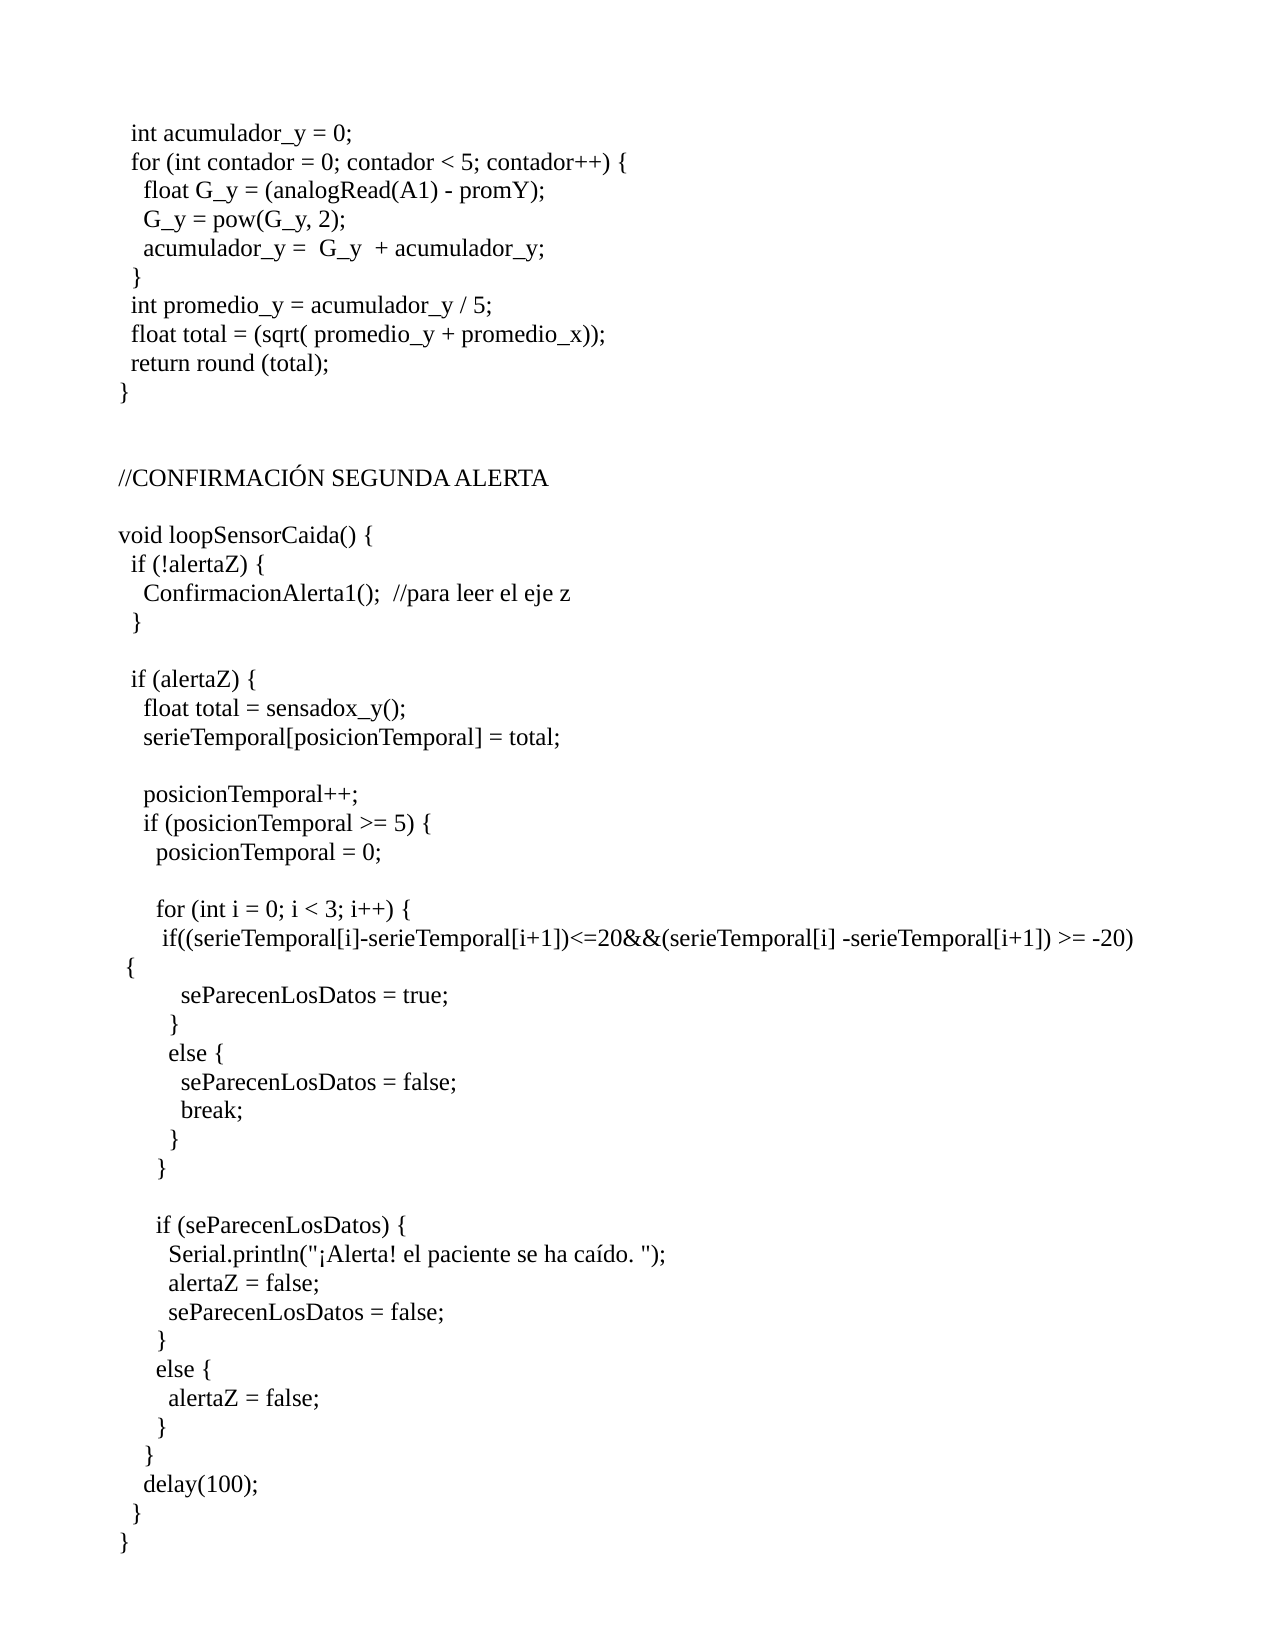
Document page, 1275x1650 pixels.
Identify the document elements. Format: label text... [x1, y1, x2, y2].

text ConfirmacionAlerta1(); //para leer el eje z [118, 578, 1157, 607]
text seParecenLosDatos = true; [118, 981, 1157, 1009]
text posicionTemporal = 0; [118, 837, 1157, 866]
text //CONFIRMACIÓN SEGUNDA ALERTA [118, 463, 1157, 492]
text } [118, 1009, 1157, 1038]
text } [118, 1153, 1157, 1182]
text acumulador_y = G_y + acumulador_y; [118, 233, 1157, 262]
text float G_y = (analogRead(A1) - promY); [118, 176, 1157, 204]
text } [118, 607, 1157, 636]
text } [118, 1527, 1157, 1556]
text int promedio_y = acumulador_y / 5; [118, 291, 1157, 319]
text posicionTemporal++; [118, 779, 1157, 808]
text else { [118, 1354, 1157, 1383]
text if((serieTemporal[i]-serieTemporal[i+1])<=20&&(serieTemporal[i] -serieTemporal[i+1]) >= -20) [118, 923, 1157, 952]
text } [118, 1412, 1157, 1441]
text } [118, 377, 1157, 406]
text seParecenLosDatos = false; [118, 1297, 1157, 1326]
text void loopSensorCaida() { [118, 521, 1157, 549]
text seParecenLosDatos = false; [118, 1067, 1157, 1096]
text serieTemporal[posicionTemporal] = total; [118, 722, 1157, 751]
text if (posicionTemporal >= 5) { [118, 808, 1157, 837]
text } [118, 262, 1157, 291]
text if (alertaZ) { [118, 664, 1157, 693]
text for (int contador = 0; contador < 5; contador++) { [118, 147, 1157, 176]
text delay(100); [118, 1469, 1157, 1498]
text float total = sensadox_y(); [118, 693, 1157, 722]
text alertaZ = false; [118, 1383, 1157, 1412]
text else { [118, 1038, 1157, 1067]
text float total = (sqrt( promedio_y + promedio_x)); [118, 319, 1157, 348]
text } [118, 1498, 1157, 1527]
text } [118, 1326, 1157, 1354]
text } [118, 1441, 1157, 1469]
text } [118, 1124, 1157, 1153]
text int acumulador_y = 0; [118, 118, 1157, 147]
text Serial.println("¡Alerta! el paciente se ha caído. "); [118, 1239, 1157, 1268]
text alertaZ = false; [118, 1268, 1157, 1297]
text if (!alertaZ) { [118, 549, 1157, 578]
text break; [118, 1096, 1157, 1124]
text { [118, 952, 1157, 981]
text return round (total); [118, 348, 1157, 377]
text for (int i = 0; i < 3; i++) { [118, 894, 1157, 923]
text G_y = pow(G_y, 2); [118, 204, 1157, 233]
text if (seParecenLosDatos) { [118, 1211, 1157, 1239]
